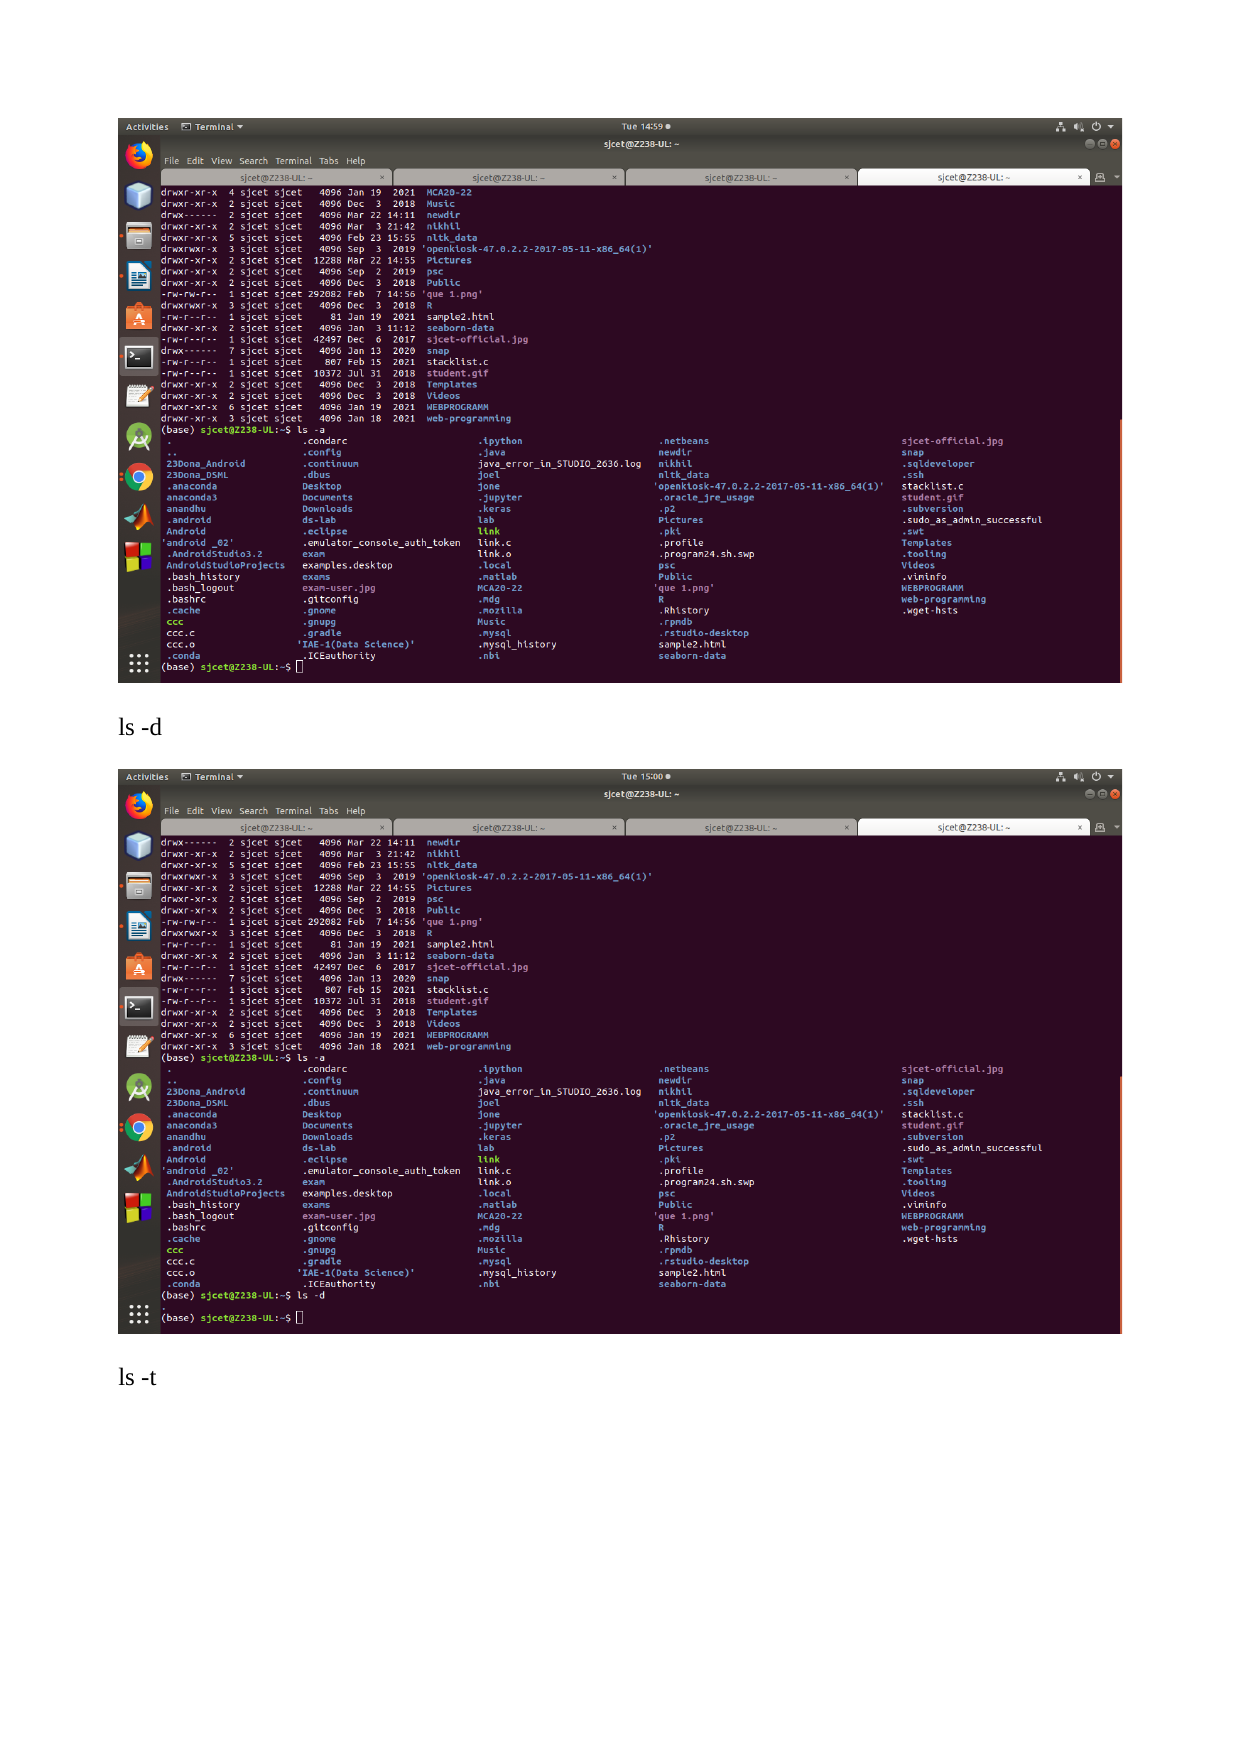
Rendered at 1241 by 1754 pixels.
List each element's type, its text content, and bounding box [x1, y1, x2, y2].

text ls -t [118, 1362, 1122, 1391]
picture [118, 769, 1123, 1334]
text ls -d [118, 712, 1122, 740]
picture [118, 118, 1123, 683]
